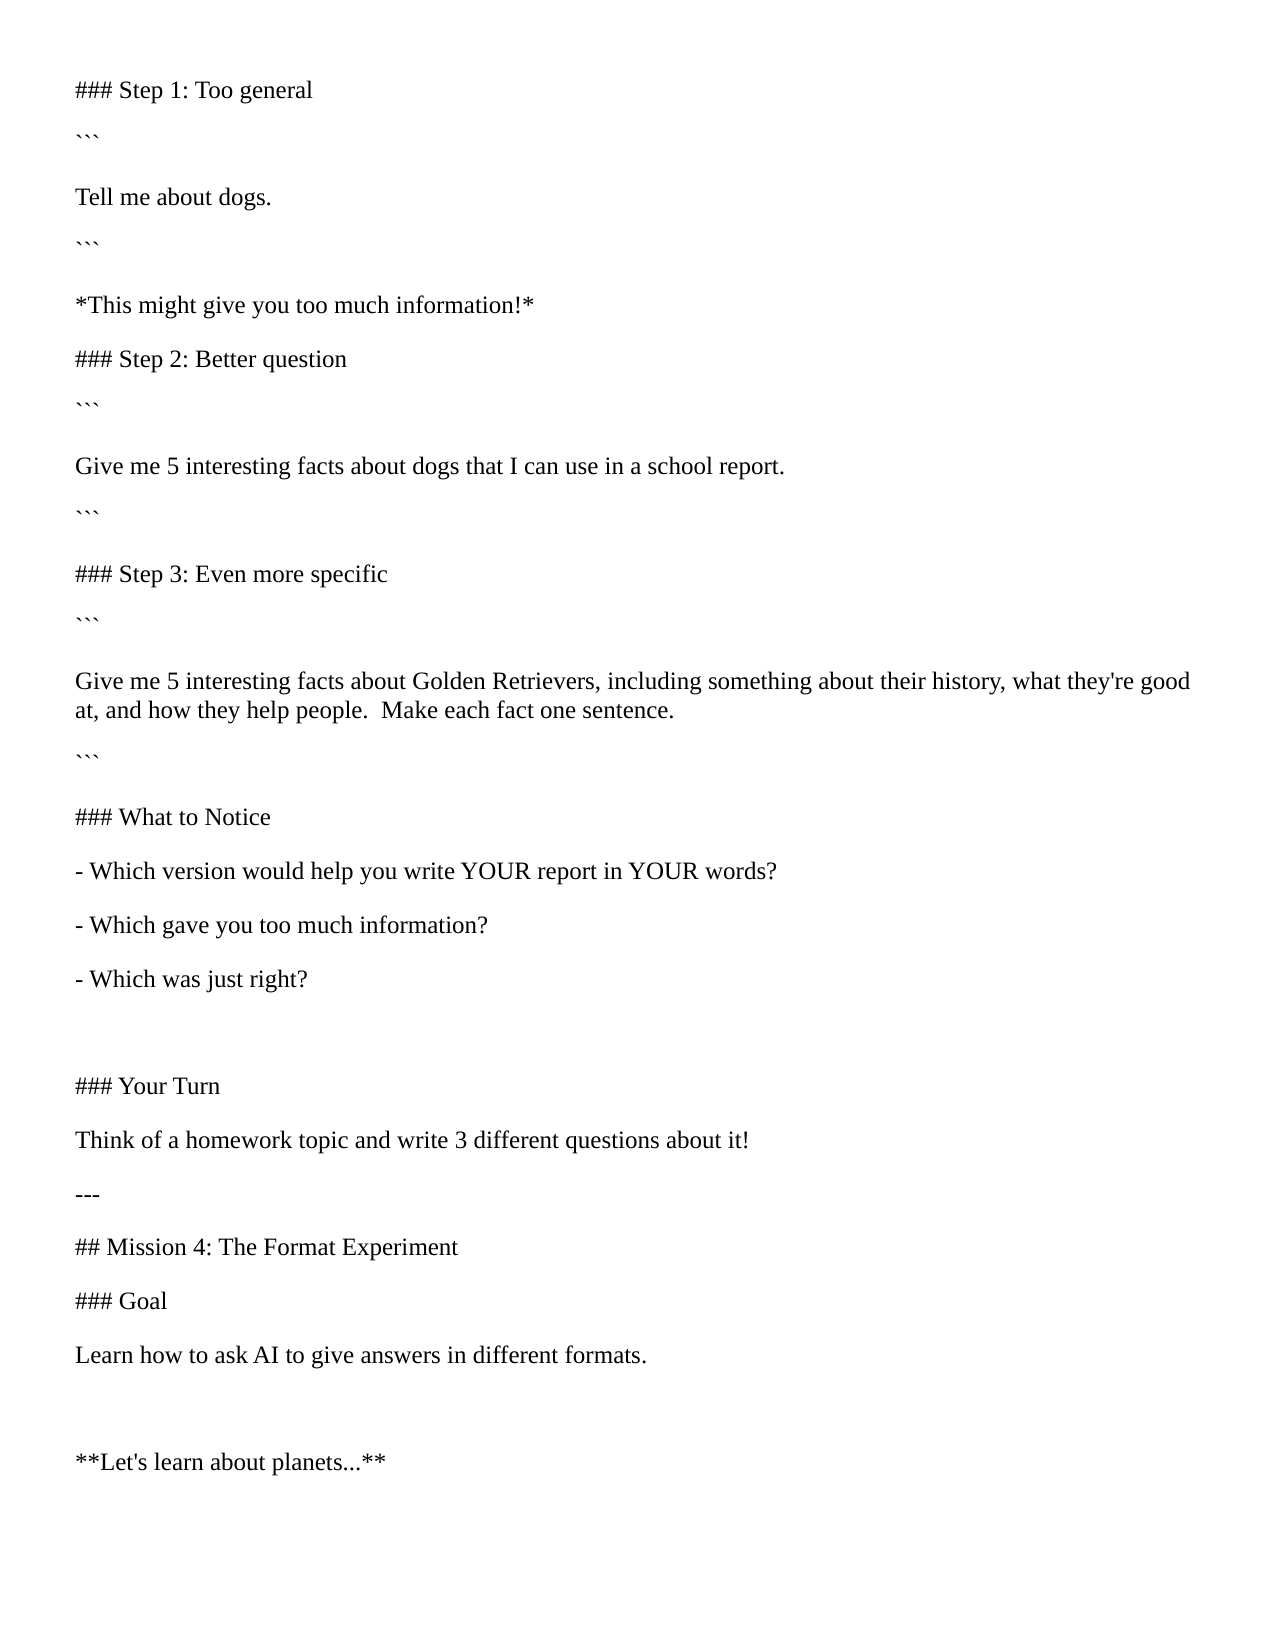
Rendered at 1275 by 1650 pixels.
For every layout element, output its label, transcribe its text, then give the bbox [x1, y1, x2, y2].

text ``` [75, 612, 1200, 641]
text Give me 5 interesting facts about Golden Retrievers, including something about their history, what they're good at, and how they help people. Make each fact one sentence. [75, 666, 1200, 724]
text ### Step 2: Better question [75, 344, 1200, 372]
text ### What to Notice [75, 802, 1200, 831]
text Think of a homework topic and write 3 different questions about it! [75, 1125, 1200, 1154]
text Learn how to ask AI to give answers in different formats. [75, 1340, 1200, 1369]
text - Which was just right? [75, 964, 1200, 992]
text ``` [75, 129, 1200, 157]
text **Let's learn about planets...** [75, 1447, 1200, 1476]
text ``` [75, 749, 1200, 777]
text - Which gave you too much information? [75, 910, 1200, 939]
text - Which version would help you write YOUR report in YOUR words? [75, 856, 1200, 885]
text ## Mission 4: The Format Experiment [75, 1232, 1200, 1261]
text ### Goal [75, 1286, 1200, 1315]
text --- [75, 1179, 1200, 1207]
text ### Step 1: Too general [75, 75, 1200, 104]
text ``` [75, 397, 1200, 426]
text Give me 5 interesting facts about dogs that I can use in a school report. [75, 451, 1200, 480]
text ### Step 3: Even more specific [75, 559, 1200, 587]
text *This might give you too much information!* [75, 290, 1200, 319]
text ``` [75, 236, 1200, 265]
text ``` [75, 505, 1200, 534]
text Tell me about dogs. [75, 182, 1200, 211]
text ### Your Turn [75, 1071, 1200, 1100]
